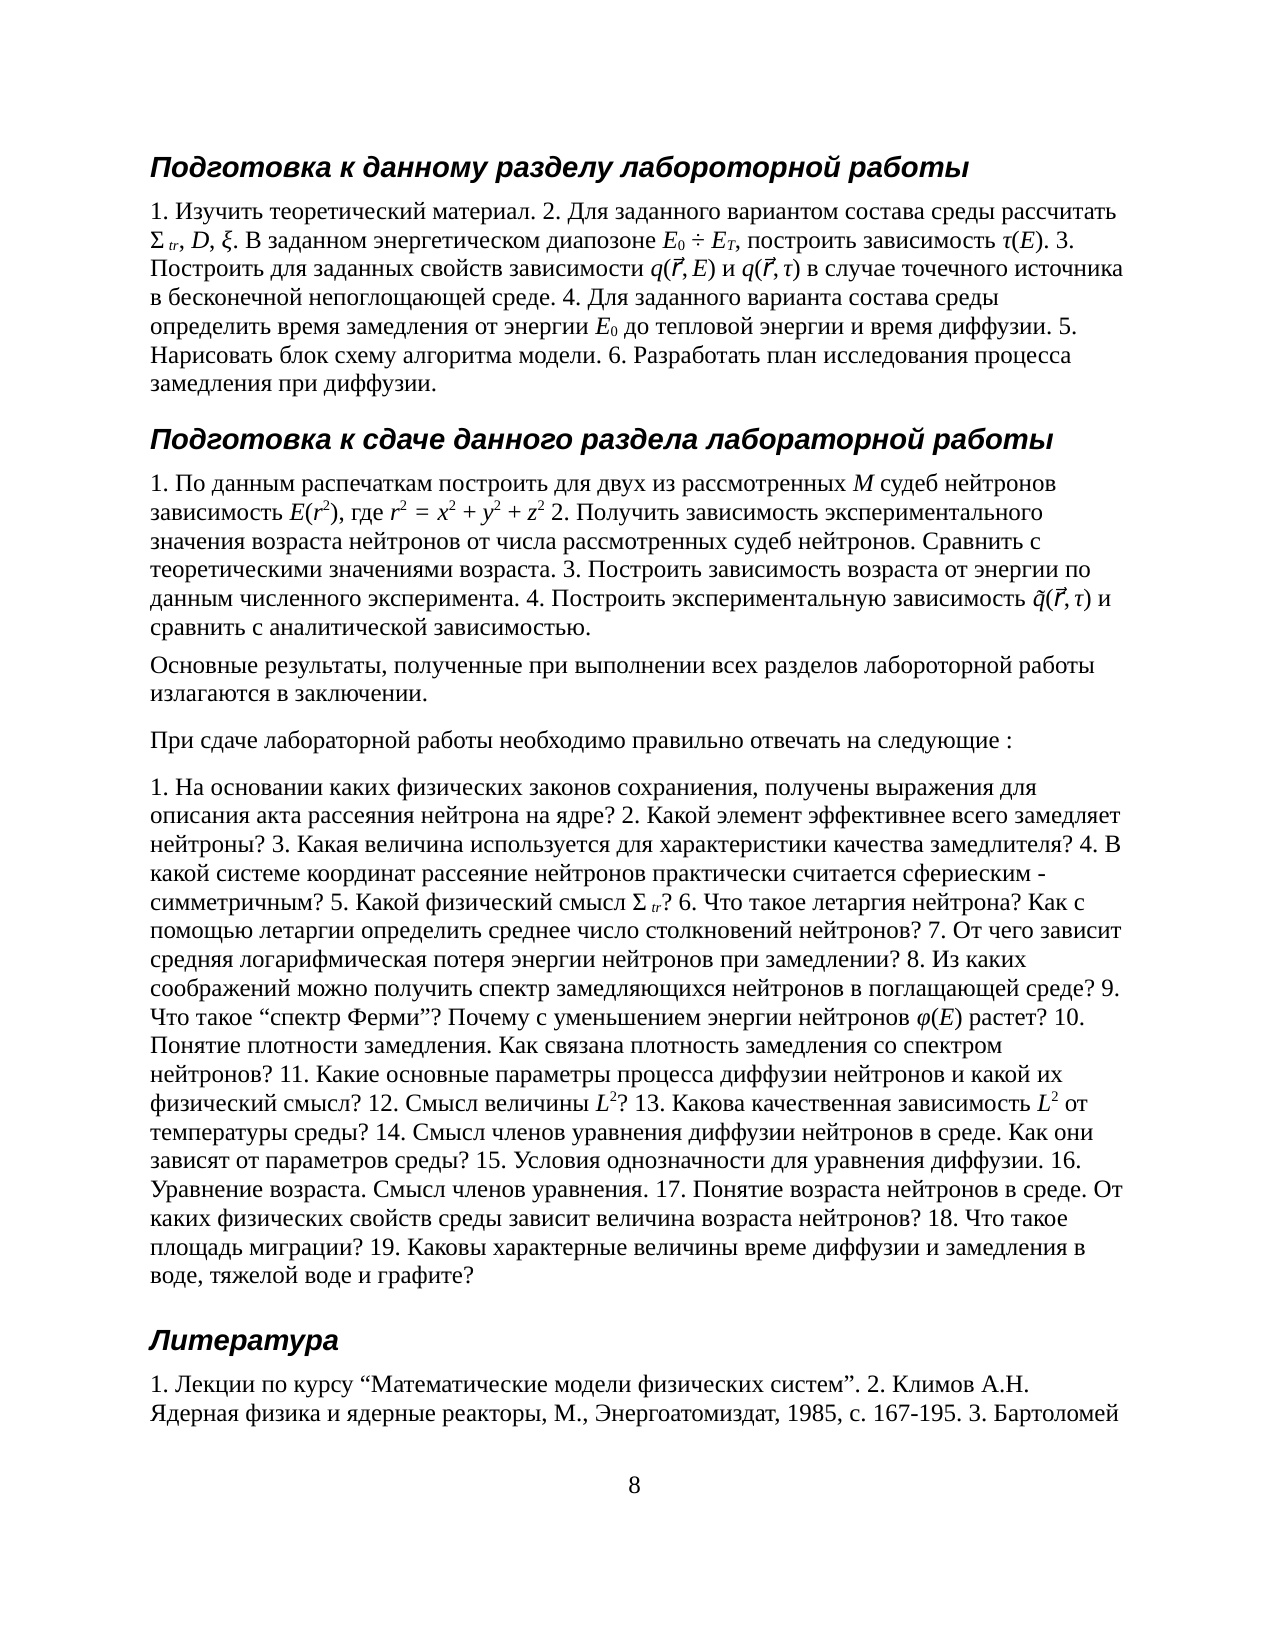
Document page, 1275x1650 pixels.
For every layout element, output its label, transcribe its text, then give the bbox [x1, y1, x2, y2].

text 1. Изучить теоретический материал. 2. Для заданного вариантом состава среды рассчитать Σ tr, D, ξ. В заданном энергетическом диапозоне E0 ÷ ET, построить зависимость τ(E). 3. Построить для заданных свойств зависимости q(r⃗, E) и q(r⃗, τ) в случае точечного источника в бесконечной непоглощающей среде. 4. Для заданного варианта состава среды определить время замедления от энергии E0 до тепловой энергии и время диффузии. 5. Нарисовать блок схему алгоритма модели. 6. Разработать план исследования процесса замедления при диффузии. [150, 196, 1125, 397]
subtitle Подготовка к данному разделу лабороторной работы [150, 150, 1125, 183]
text При сдаче лабораторной работы необходимо правильно отвечать на следующие : [150, 725, 1125, 754]
text 1. По данным распечаткам построить для двух из рассмотренных M судеб нейтронов зависимость E(r2), где r2 = x2 + y2 + z2 2. Получить зависимость экспериментального значения возраста нейтронов от числа рассмотренных судеб нейтронов. Сравнить с теоретическими значениями возраста. 3. Построить зависимость возраста от энергии по данным численного эксперимента. 4. Построить экспериментальную зависимость q̃(r⃗, τ) и сравнить с аналитической зависимостью. [150, 468, 1125, 641]
text 1. Лекции по курсу “Математические модели физических систем”. 2. Климов А.Н. Ядерная физика и ядерные реакторы, М., Энергоатомиздат, 1985, с. 167-195. 3. Бартоломей [150, 1369, 1125, 1427]
text Основные результаты, полученные при выполнении всех разделов лабороторной работы излагаются в заключении. [150, 650, 1125, 707]
text 1. На основании каких физических законов сохраниения, получены выражения для описания акта рассеяния нейтрона на ядре? 2. Какой элемент эффективнее всего замедляет нейтроны? 3. Какая величина используется для характеристики качества замедлителя? 4. В какой системе координат рассеяние нейтронов практически считается сфериеским - симметричным? 5. Какой физический смысл Σ tr? 6. Что такое летаргия нейтрона? Как с помощью летаргии определить среднее число столкновений нейтронов? 7. От чего зависит средняя логарифмическая потеря энергии нейтронов при замедлении? 8. Из каких соображений можно получить спектр замедляющихся нейтронов в поглащающей среде? 9. Что такое “спектр Ферми”? Почему с уменьшением энергии нейтронов φ(E) растет? 10. Понятие плотности замедления. Как связана плотность замедления со спектром нейтронов? 11. Какие основные параметры процесса диффузии нейтронов и какой их физический смысл? 12. Смысл величины L2? 13. Какова качественная зависимость L2 от температуры среды? 14. Смысл членов уравнения диффузии нейтронов в среде. Как они зависят от параметров среды? 15. Условия однозначности для уравнения диффузии. 16. Уравнение возраста. Смысл членов уравнения. 17. Понятие возраста нейтронов в среде. От каких физических свойств среды зависит величина возраста нейтронов? 18. Что такое площадь миграции? 19. Каковы характерные величины време диффузии и замедления в воде, тяжелой воде и графите? [150, 772, 1125, 1289]
subtitle Литература [150, 1323, 1125, 1357]
subtitle Подготовка к сдаче данного раздела лабораторной работы [150, 422, 1125, 456]
